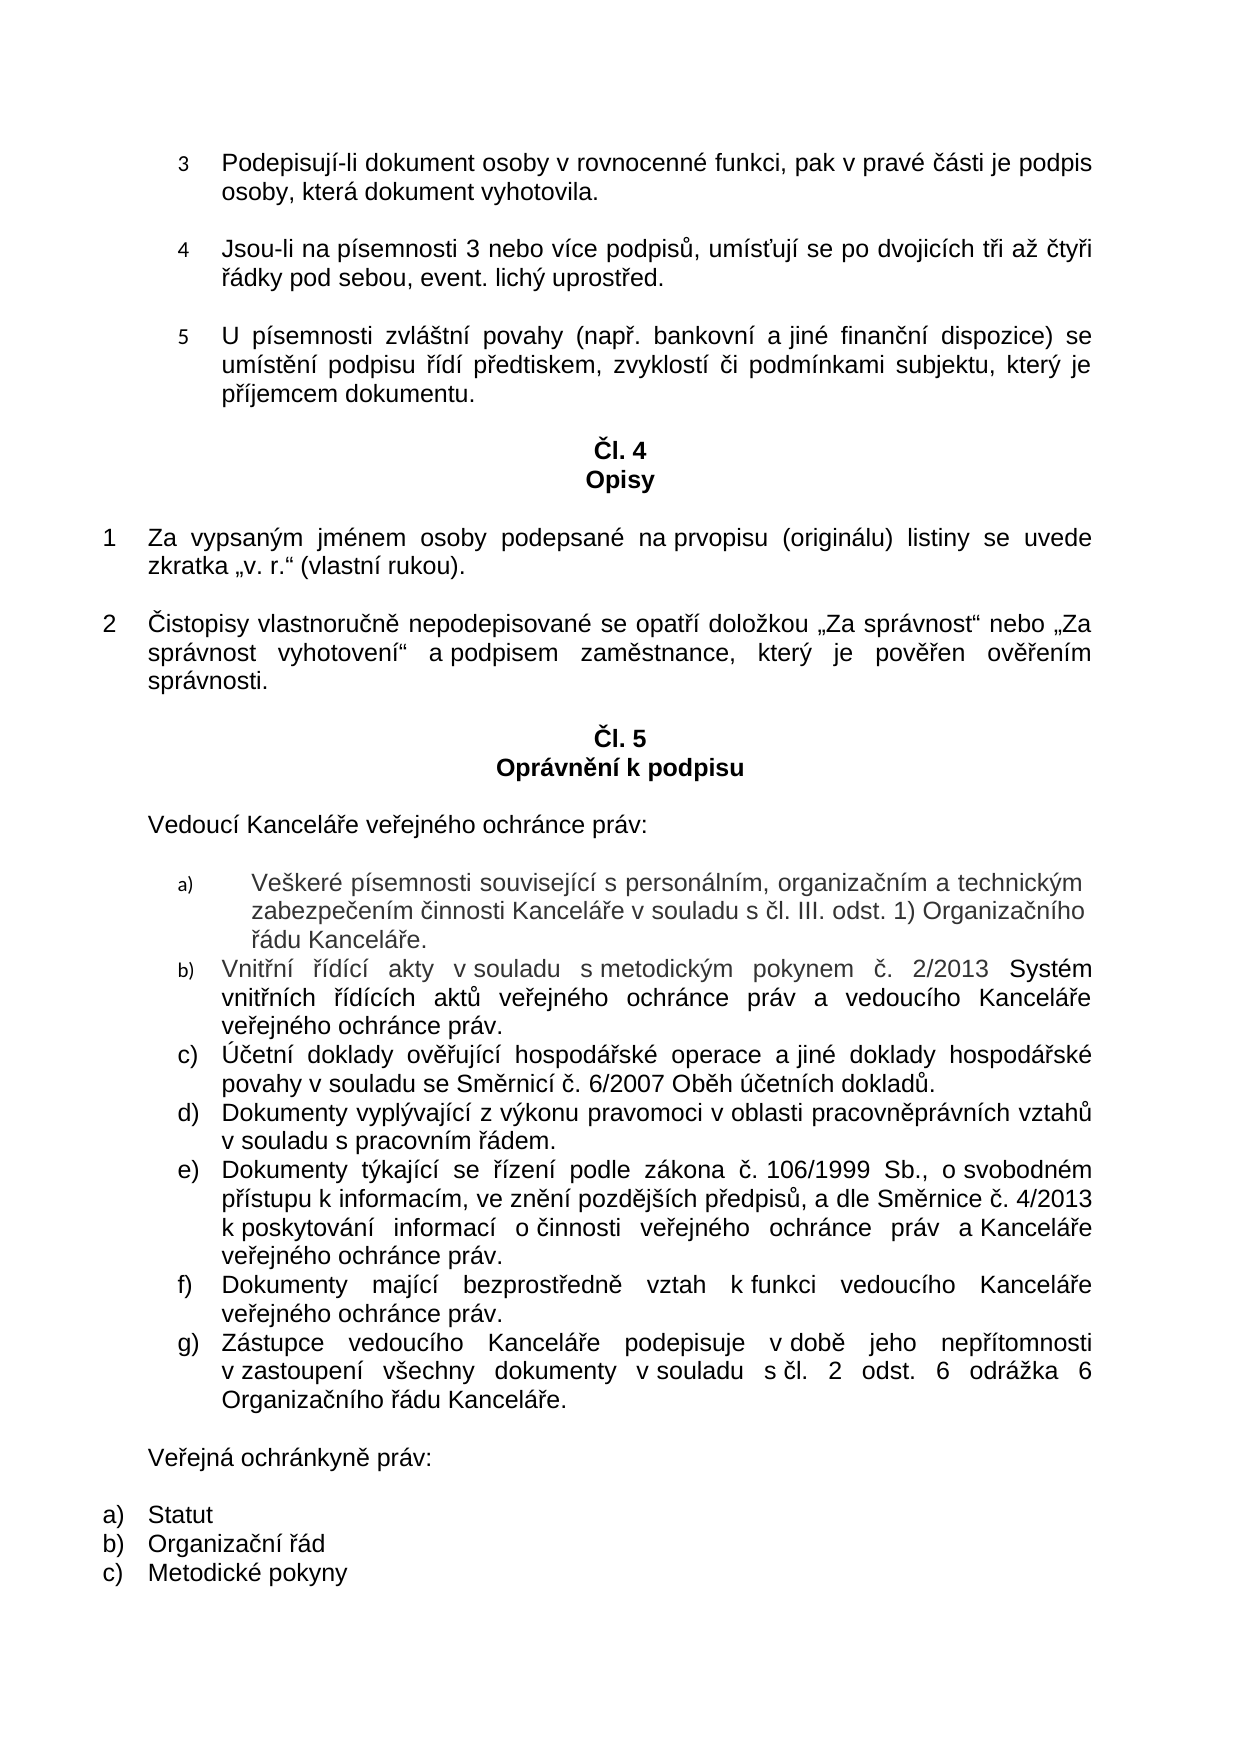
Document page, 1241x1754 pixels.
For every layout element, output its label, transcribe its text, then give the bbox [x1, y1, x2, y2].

list Metodické pokyny [102, 1558, 1093, 1586]
list U písemnosti zvláštní povahy (např. bankovní a jiné finanční dispozice) se umístění podpisu řídí předtiskem, zvyklostí či podmínkami subjektu, který je příjemcem dokumentu. [177, 321, 1093, 408]
list Veškeré písemnosti související s personálním, organizačním a technickým zabezpečením činnosti Kanceláře v souladu s čl. III. odst. 1) Organizačního řádu Kanceláře. [177, 868, 1093, 954]
list Podepisují-li dokument osoby v rovnocenné funkci, pak v pravé části je podpis osoby, která dokument vyhotovila. [177, 148, 1093, 206]
list Jsou-li na písemnosti 3 nebo více podpisů, umísťují se po dvojicích tři až čtyři řádky pod sebou, event. lichý uprostřed. [177, 234, 1093, 292]
list Vnitřní řídící akty v souladu s metodickým pokynem č. 2/2013 Systém vnitřních řídících aktů veřejného ochránce práv a vedoucího Kanceláře veřejného ochránce práv. [177, 954, 1093, 1040]
text Veřejná ochránkyně práv: [148, 1443, 1093, 1471]
text Čl. 5 [148, 724, 1093, 753]
list Statut [102, 1500, 1093, 1529]
list Zástupce vedoucího Kanceláře podepisuje v době jeho nepřítomnosti v zastoupení všechny dokumenty v souladu s čl. 2 odst. 6 odrážka 6 Organizačního řádu Kanceláře. [177, 1328, 1093, 1414]
list Organizační řád [102, 1529, 1093, 1558]
list Čistopisy vlastnoručně nepodepisované se opatří doložkou „Za správnost“ nebo „Za správnost vyhotovení“ a podpisem zaměstnance, který je pověřen ověřením správnosti. [102, 609, 1093, 695]
text Čl. 4 [148, 436, 1093, 465]
list Dokumenty vyplývající z výkonu pravomoci v oblasti pracovněprávních vztahů v souladu s pracovním řádem. [177, 1098, 1093, 1155]
list Dokumenty mající bezprostředně vztah k funkci vedoucího Kanceláře veřejného ochránce práv. [177, 1270, 1093, 1328]
text Opisy [148, 465, 1093, 494]
text Oprávnění k podpisu [148, 753, 1093, 781]
list Za vypsaným jménem osoby podepsané na prvopisu (originálu) listiny se uvede zkratka „v. r.“ (vlastní rukou). [102, 523, 1093, 580]
text Vedoucí Kanceláře veřejného ochránce práv: [148, 810, 1093, 839]
list Účetní doklady ověřující hospodářské operace a jiné doklady hospodářské povahy v souladu se Směrnicí č. 6/2007 Oběh účetních dokladů. [177, 1040, 1093, 1098]
list Dokumenty týkající se řízení podle zákona č. 106/1999 Sb., o svobodném přístupu k informacím, ve znění pozdějších předpisů, a dle Směrnice č. 4/2013 k poskytování informací o činnosti veřejného ochránce práv a Kanceláře veřejného ochránce práv. [177, 1155, 1093, 1270]
